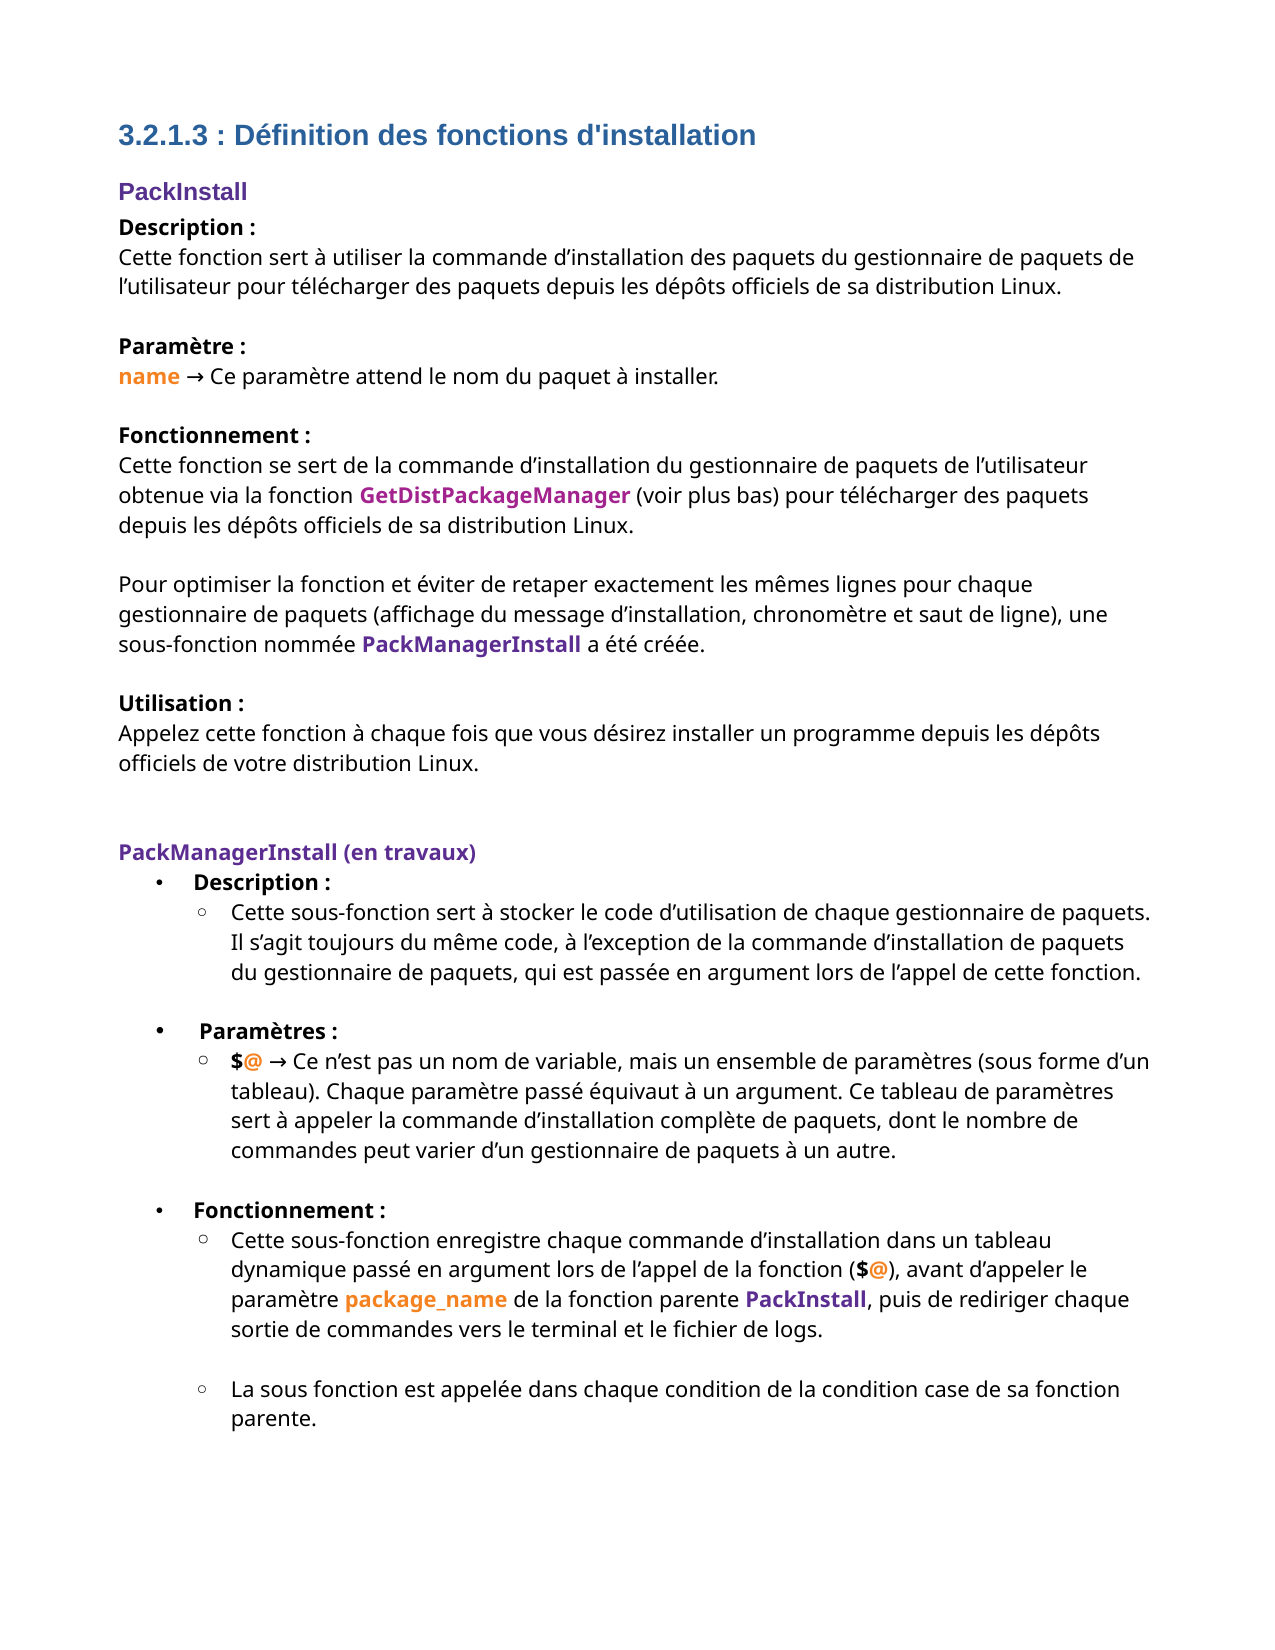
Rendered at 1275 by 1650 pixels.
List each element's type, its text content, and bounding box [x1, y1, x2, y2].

list Cette sous-fonction sert à stocker le code d’utilisation de chaque gestionnaire de paquets. Il s’agit toujours du même code, à l’exception de la commande d’installation de paquets du gestionnaire de paquets, qui est passée en argument lors de l’appel de cette fonction. [193, 897, 1157, 986]
text Paramètre : [118, 331, 1157, 361]
list Paramètres : [156, 1016, 1157, 1046]
text Utilisation : [118, 688, 1157, 718]
text Cette fonction se sert de la commande d’installation du gestionnaire de paquets de l’utilisateur obtenue via la fonction GetDistPackageManager (voir plus bas) pour télécharger des paquets depuis les dépôts officiels de sa distribution Linux. [118, 450, 1157, 539]
text PackManagerInstall (en travaux) [118, 837, 1157, 867]
list Description : [156, 867, 1157, 897]
text Fonctionnement : [118, 420, 1157, 450]
text Appelez cette fonction à chaque fois que vous désirez installer un programme depuis les dépôts officiels de votre distribution Linux. [118, 718, 1157, 778]
list La sous fonction est appelée dans chaque condition de la condition case de sa fonction parente. [193, 1373, 1157, 1433]
list Fonctionnement : [156, 1195, 1157, 1224]
subtitle 3.2.1.3 : Définition des fonctions d'installation [118, 118, 1157, 152]
text Description : [118, 212, 1157, 241]
text Pour optimiser la fonction et éviter de retaper exactement les mêmes lignes pour chaque gestionnaire de paquets (affichage du message d’installation, chronomètre et saut de ligne), une sous-fonction nommée PackManagerInstall a été créée. [118, 569, 1157, 658]
subtitle PackInstall [118, 177, 1157, 205]
text name → Ce paramètre attend le nom du paquet à installer. [118, 361, 1157, 390]
list Cette sous-fonction enregistre chaque commande d’installation dans un tableau dynamique passé en argument lors de l’appel de la fonction ($@), avant d’appeler le paramètre package_name de la fonction parente PackInstall, puis de rediriger chaque sortie de commandes vers le terminal et le fichier de logs. [193, 1224, 1157, 1344]
list $@ → Ce n’est pas un nom de variable, mais un ensemble de paramètres (sous forme d’un tableau). Chaque paramètre passé équivaut à un argument. Ce tableau de paramètres sert à appeler la commande d’installation complète de paquets, dont le nombre de commandes peut varier d’un gestionnaire de paquets à un autre. [193, 1046, 1157, 1165]
text Cette fonction sert à utiliser la commande d’installation des paquets du gestionnaire de paquets de l’utilisateur pour télécharger des paquets depuis les dépôts officiels de sa distribution Linux. [118, 241, 1157, 301]
